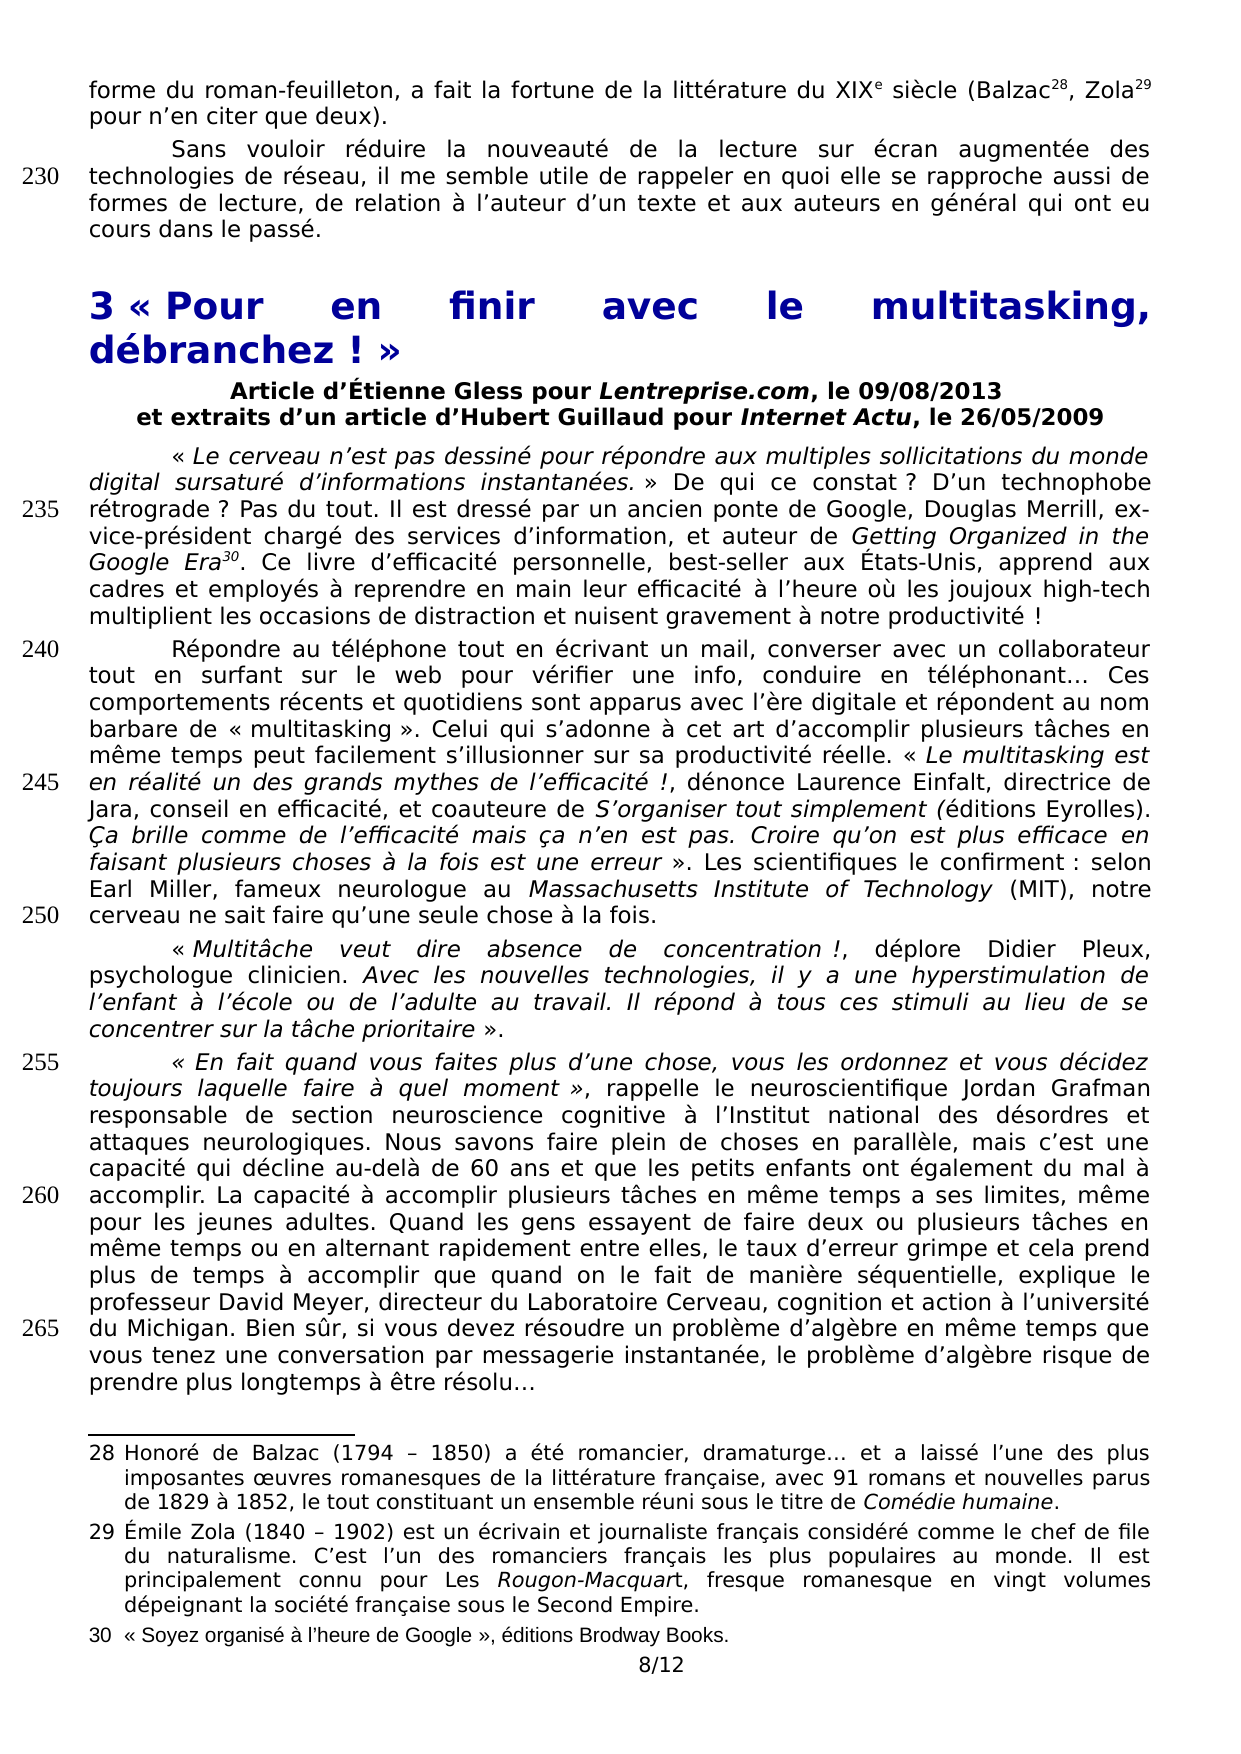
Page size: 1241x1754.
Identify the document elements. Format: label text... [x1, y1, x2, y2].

text Sans vouloir réduire la nouveauté de la lecture sur écran augmentée des technologies de réseau, il me semble utile de rappeler en quoi elle se rapproche aussi de formes de lecture, de relation à l’auteur d’un texte et aux auteurs en général qui ont eu cours dans le passé. [88, 137, 1152, 243]
subtitle « Pour en finir avec le multitasking, débranchez ! » [88, 284, 1152, 372]
text « Soyez organisé à l’heure de Google », éditions Brodway Books. [88, 1623, 1152, 1647]
text Émile Zola (1840 – 1902) est un écrivain et journaliste français considéré comme le chef de file du naturalisme. C’est l’un des romanciers français les plus populaires au monde. Il est principalement connu pour Les Rougon-Macquart, fresque romanesque en vingt volumes dépeignant la société française sous le Second Empire. [88, 1520, 1152, 1617]
text « Multitâche veut dire absence de concentration !, déplore Didier Pleux, psychologue clinicien. Avec les nouvelles technologies, il y a une hyperstimulation de l’enfant à l’école ou de l’adulte au travail. Il répond à tous ces stimuli au lieu de se concentrer sur la tâche prioritaire ». [88, 936, 1152, 1042]
text Honoré de Balzac (1794 – 1850) a été romancier, dramaturge… et a laissé l’une des plus imposantes œuvres romanesques de la littérature française, avec 91 romans et nouvelles parus de 1829 à 1852, le tout constituant un ensemble réuni sous le titre de Comédie humaine. [88, 1441, 1152, 1514]
text Article d’Étienne Gless pour Lentreprise.com, le 09/08/2013 et extraits d’un article d’Hubert Guillaud pour Internet Actu, le 26/05/2009 [88, 378, 1152, 431]
text forme du roman-feuilleton, a fait la fortune de la littérature du XIXe siècle (Balzac, Zola pour n’en citer que deux). [88, 77, 1152, 130]
text Répondre au téléphone tout en écrivant un mail, converser avec un collaborateur tout en surfant sur le web pour vérifier une info, conduire en téléphonant… Ces comportements récents et quotidiens sont apparus avec l’ère digitale et répondent au nom barbare de « multitasking ». Celui qui s’adonne à cet art d’accomplir plusieurs tâches en même temps peut facilement s’illusionner sur sa productivité réelle. « Le multitasking est en réalité un des grands mythes de l’efficacité !, dénonce Laurence Einfalt, directrice de Jara, conseil en efficacité, et coauteure de S’organiser tout simplement (éditions Eyrolles). Ça brille comme de l’efficacité mais ça n’en est pas. Croire qu’on est plus efficace en faisant plusieurs choses à la fois est une erreur ». Les scientifiques le confirment : selon Earl Miller, fameux neurologue au Massachusetts Institute of Technology (MIT), notre cerveau ne sait faire qu’une seule chose à la fois. [88, 636, 1152, 929]
text « Le cerveau n’est pas dessiné pour répondre aux multiples sollicitations du monde digital sursaturé d’informations instantanées. » De qui ce constat ? D’un technophobe rétrograde ? Pas du tout. Il est dressé par un ancien ponte de Google, Douglas Merrill, ex-vice-président chargé des services d’information, et auteur de Getting Organized in the Google Era. Ce livre d’efficacité personnelle, best-seller aux États-Unis, apprend aux cadres et employés à reprendre en main leur efficacité à l’heure où les joujoux high-tech multiplient les occasions de distraction et nuisent gravement à notre productivité ! [88, 443, 1152, 629]
text « En fait quand vous faites plus d’une chose, vous les ordonnez et vous décidez toujours laquelle faire à quel moment », rappelle le neuroscientifique Jordan Grafman responsable de section neuroscience cognitive à l’Institut national des désordres et attaques neurologiques. Nous savons faire plein de choses en parallèle, mais c’est une capacité qui décline au-delà de 60 ans et que les petits enfants ont également du mal à accomplir. La capacité à accomplir plusieurs tâches en même temps a ses limites, même pour les jeunes adultes. Quand les gens essayent de faire deux ou plusieurs tâches en même temps ou en alternant rapidement entre elles, le taux d’erreur grimpe et cela prend plus de temps à accomplir que quand on le fait de manière séquentielle, explique le professeur David Meyer, directeur du Laboratoire Cerveau, cognition et action à l’université du Michigan. Bien sûr, si vous devez résoudre un problème d’algèbre en même temps que vous tenez une conversation par messagerie instantanée, le problème d’algèbre risque de prendre plus longtemps à être résolu… [88, 1049, 1152, 1396]
